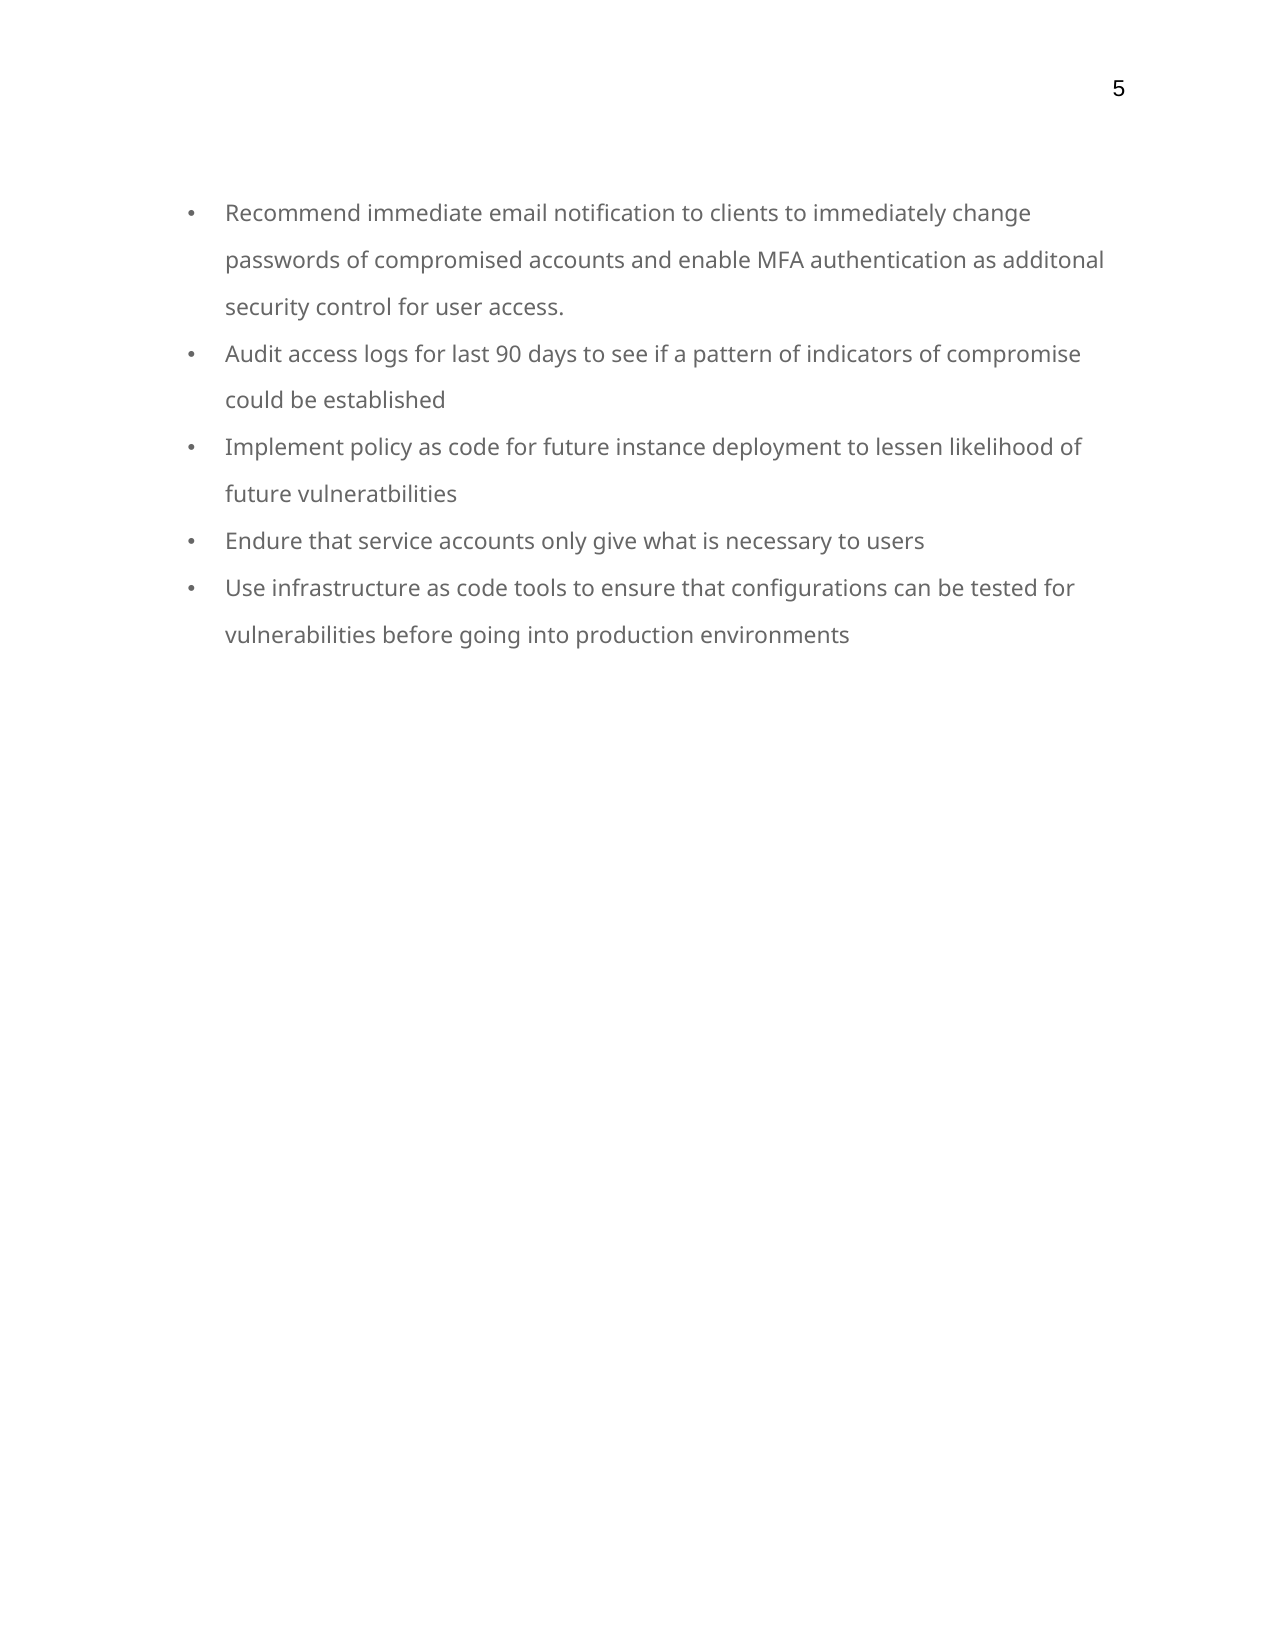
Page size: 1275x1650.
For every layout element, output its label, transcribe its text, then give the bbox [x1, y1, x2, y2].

list Use infrastructure as code tools to ensure that configurations can be tested for vulnerabilities before going into production environments [187, 572, 1125, 650]
list Audit access logs for last 90 days to see if a pattern of indicators of compromise could be established [187, 337, 1125, 416]
list Recommend immediate email notification to clients to immediately change passwords of compromised accounts and enable MFA authentication as additonal security control for user access. [187, 197, 1125, 322]
list Implement policy as code for future instance deployment to lessen likelihood of future vulneratbilities [187, 431, 1125, 509]
list Endure that service accounts only give what is necessary to users [187, 525, 1125, 556]
